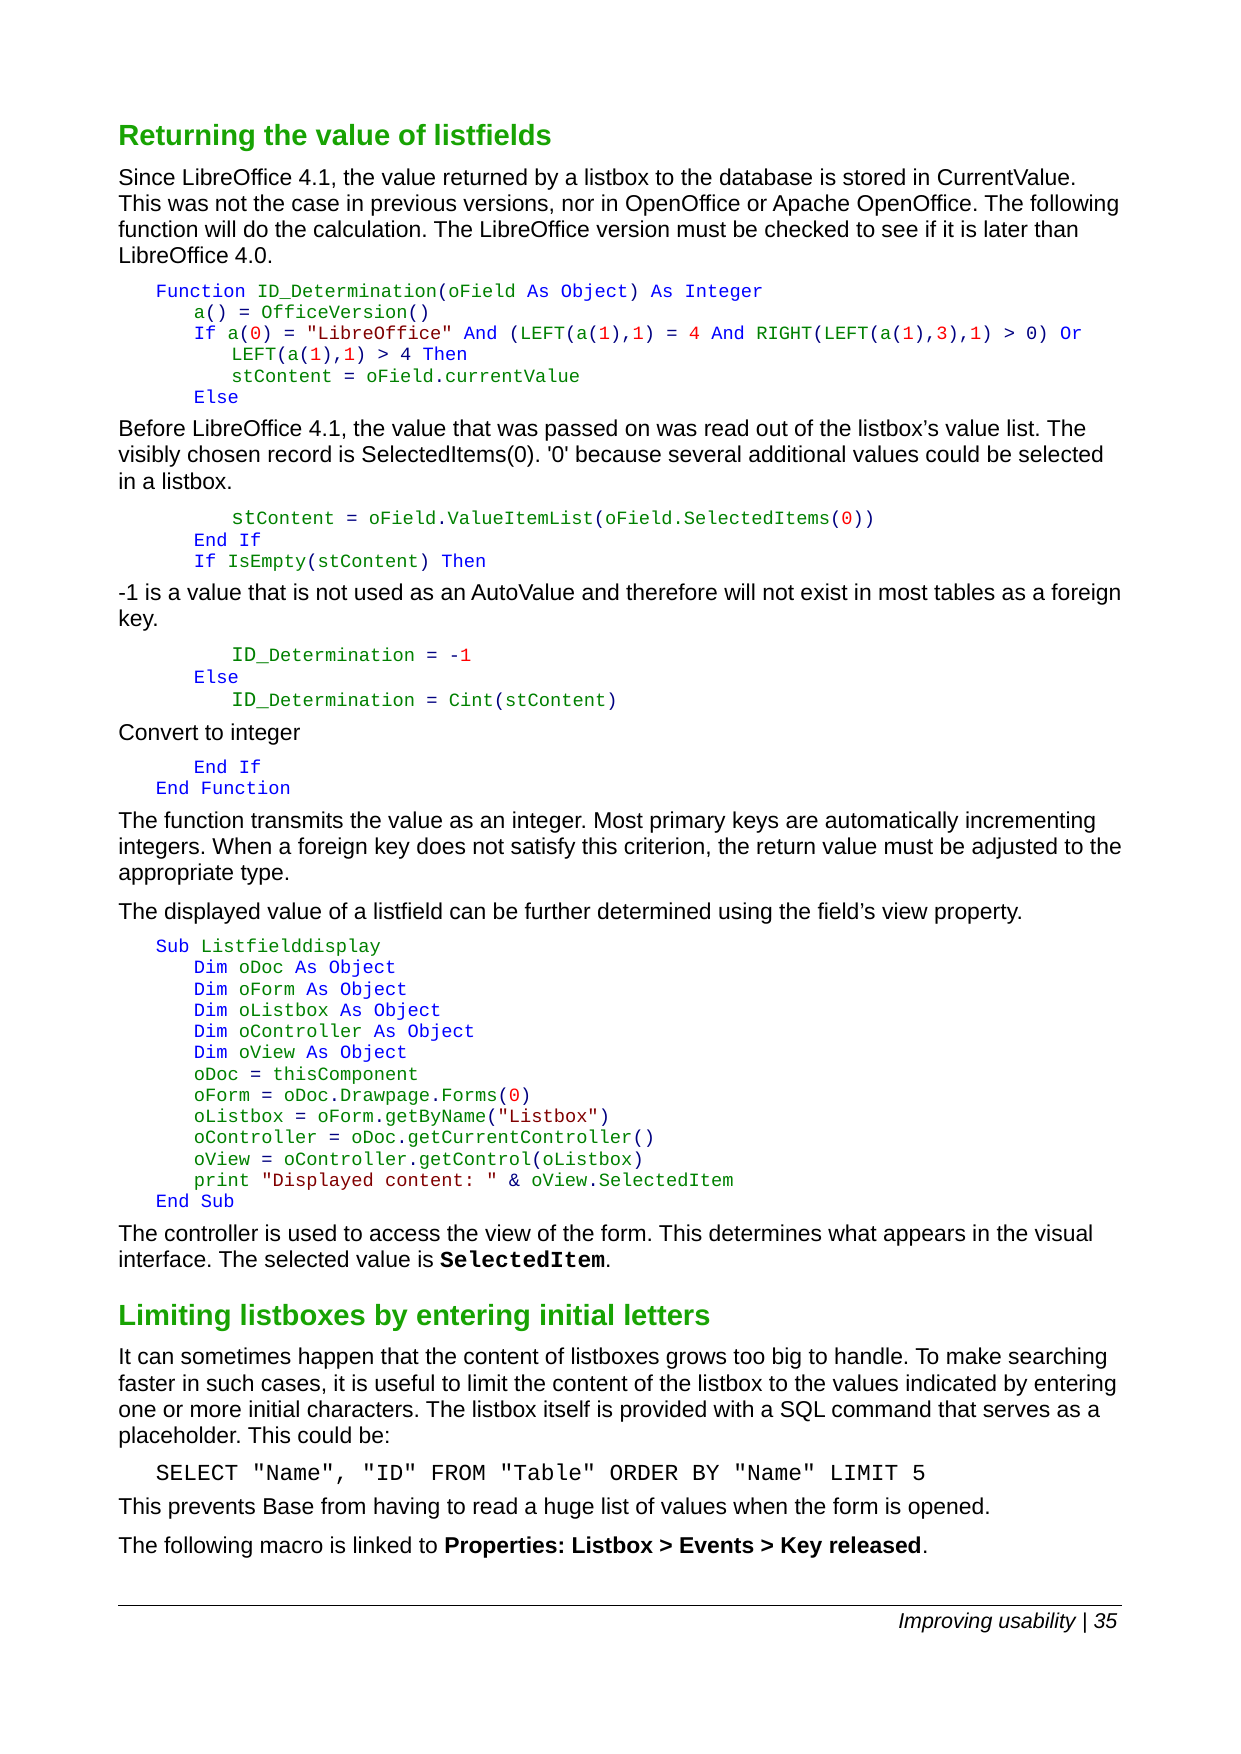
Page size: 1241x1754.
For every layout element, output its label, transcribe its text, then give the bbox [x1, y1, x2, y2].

text Else [156, 388, 1122, 409]
subtitle Limiting listboxes by entering initial letters [118, 1298, 1122, 1331]
text oController = oDoc.getCurrentController() [156, 1128, 1122, 1149]
text If a(0) = "LibreOffice" And (LEFT(a(1),1) = 4 And RIGHT(LEFT(a(1),3),1) > 0) Or LEFT(a(1),1) > 4 Then [156, 324, 1122, 366]
text The function transmits the value as an integer. Most primary keys are automatically incrementing integers. When a foreign key does not satisfy this criterion, the return value must be adjusted to the appropriate type. [118, 807, 1122, 886]
text stContent = oField.currentValue [156, 366, 1122, 388]
text ID_Determination = Cint(stContent) [156, 689, 1122, 713]
text End If [156, 758, 1122, 779]
text End If [156, 530, 1122, 552]
text The following macro is linked to Properties: Listbox > Events > Key released. [118, 1532, 1122, 1558]
text oView = oController.getControl(oListbox) [156, 1149, 1122, 1171]
text oDoc = thisComponent [156, 1064, 1122, 1086]
text Sub Listfielddisplay [156, 937, 1122, 958]
text Since LibreOffice 4.1, the value returned by a listbox to the database is stored in CurrentValue. This was not the case in previous versions, nor in OpenOffice or Apache OpenOffice. The following function will do the calculation. The LibreOffice version must be checked to see if it is later than LibreOffice 4.0. [118, 163, 1122, 269]
text Dim oView As Object [156, 1043, 1122, 1064]
text The displayed value of a listfield can be further determined using the field’s view property. [118, 898, 1122, 924]
text Dim oListbox As Object [156, 1001, 1122, 1022]
text Function ID_Determination(oField As Object) As Integer [156, 281, 1122, 303]
text Dim oController As Object [156, 1022, 1122, 1043]
text It can sometimes happen that the content of listboxes grows too big to handle. To make searching faster in such cases, it is useful to limit the content of the listbox to the values indicated by entering one or more initial characters. The listbox itself is provided with a SQL command that serves as a placeholder. This could be: [118, 1343, 1122, 1449]
text Before LibreOffice 4.1, the value that was passed on was read out of the listbox’s value list. The visibly chosen record is SelectedItems(0). '0' because several additional values could be selected in a listbox. [118, 415, 1122, 494]
text End Sub [156, 1192, 1122, 1213]
text -1 is a value that is not used as an AutoValue and therefore will not exist in most tables as a foreign key. [118, 579, 1122, 632]
text print "Displayed content: " & oView.SelectedItem [156, 1171, 1122, 1192]
text The controller is used to access the view of the form. This determines what appears in the visual interface. The selected value is SelectedItem. [118, 1219, 1122, 1274]
text a() = OfficeVersion() [156, 303, 1122, 324]
text oForm = oDoc.Drawpage.Forms(0) [156, 1086, 1122, 1107]
text SELECT "Name", "ID" FROM "Table" ORDER BY "Name" LIMIT 5 [156, 1461, 1122, 1487]
text This prevents Base from having to read a huge list of values when the form is opened. [118, 1493, 1122, 1520]
text Else [156, 668, 1122, 689]
subtitle Returning the value of listfields [118, 118, 1122, 152]
text oListbox = oForm.getByName("Listbox") [156, 1107, 1122, 1128]
text ID_Determination = -1 [156, 644, 1122, 668]
text Dim oForm As Object [156, 979, 1122, 1001]
text stContent = oField.ValueItemList(oField.SelectedItems(0)) [156, 507, 1122, 530]
text If IsEmpty(stContent) Then [156, 552, 1122, 573]
text End Function [156, 779, 1122, 800]
text Dim oDoc As Object [156, 958, 1122, 979]
text Convert to integer [118, 719, 1122, 745]
